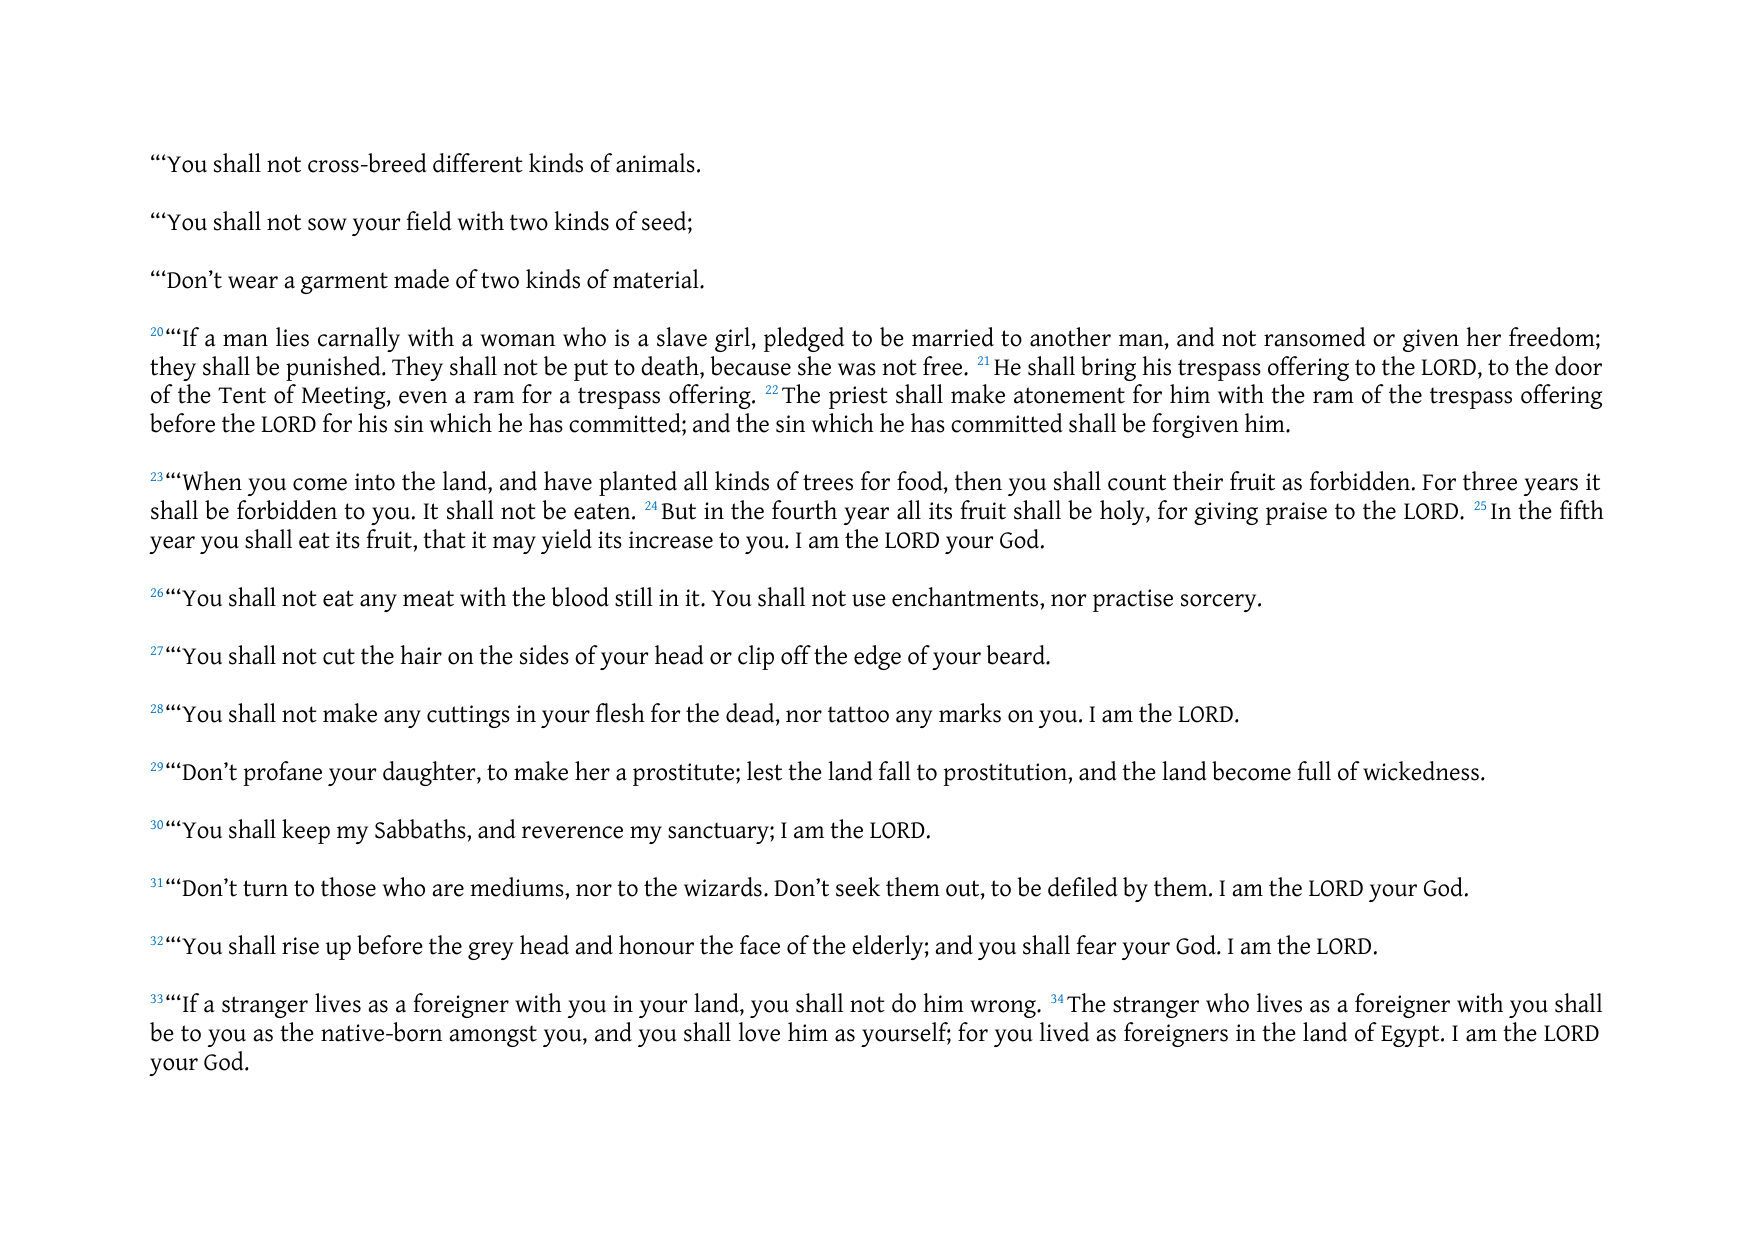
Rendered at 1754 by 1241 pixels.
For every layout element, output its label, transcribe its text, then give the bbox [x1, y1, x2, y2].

text 20 “‘If a man lies carnally with a woman who is a slave girl, pledged to be married to another man, and not ransomed or given her freedom; they shall be punished. They shall not be put to death, because she was not free. 21 He shall bring his trespass offering to the LORD, to the door of the Tent of Meeting, even a ram for a trespass offering. 22 The priest shall make atonement for him with the ram of the trespass offering before the LORD for his sin which he has committed; and the sin which he has committed shall be forgiven him. [150, 324, 1604, 439]
text 29 “‘Don’t profane your daughter, to make her a prostitute; lest the land fall to prostitution, and the land become full of wickedness. [150, 758, 1604, 787]
text “‘You shall not sow your field with two kinds of seed; [150, 208, 1604, 237]
text 28 “‘You shall not make any cuttings in your flesh for the dead, nor tattoo any marks on you. I am the LORD. [150, 700, 1604, 729]
text 30 “‘You shall keep my Sabbaths, and reverence my sanctuary; I am the LORD. [150, 816, 1604, 845]
text 27 “‘You shall not cut the hair on the sides of your head or clip off the edge of your beard. [150, 642, 1604, 671]
text 32 “‘You shall rise up before the grey head and honour the face of the elderly; and you shall fear your God. I am the LORD. [150, 932, 1604, 961]
text 26 “‘You shall not eat any meat with the blood still in it. You shall not use enchantments, nor practise sorcery. [150, 584, 1604, 613]
text “‘You shall not cross-breed different kinds of animals. [150, 150, 1604, 179]
text 23 “‘When you come into the land, and have planted all kinds of trees for food, then you shall count their fruit as forbidden. For three years it shall be forbidden to you. It shall not be eaten. 24 But in the fourth year all its fruit shall be holy, for giving praise to the LORD. 25 In the fifth year you shall eat its fruit, that it may yield its increase to you. I am the LORD your God. [150, 469, 1604, 555]
text 33 “‘If a stranger lives as a foreigner with you in your land, you shall not do him wrong. 34 The stranger who lives as a foreigner with you shall be to you as the native-born amongst you, and you shall love him as yourself; for you lived as foreigners in the land of Egypt. I am the LORD your God. [150, 991, 1604, 1077]
text “‘Don’t wear a garment made of two kinds of material. [150, 266, 1604, 295]
text 31 “‘Don’t turn to those who are mediums, nor to the wizards. Don’t seek them out, to be defiled by them. I am the LORD your God. [150, 874, 1604, 903]
